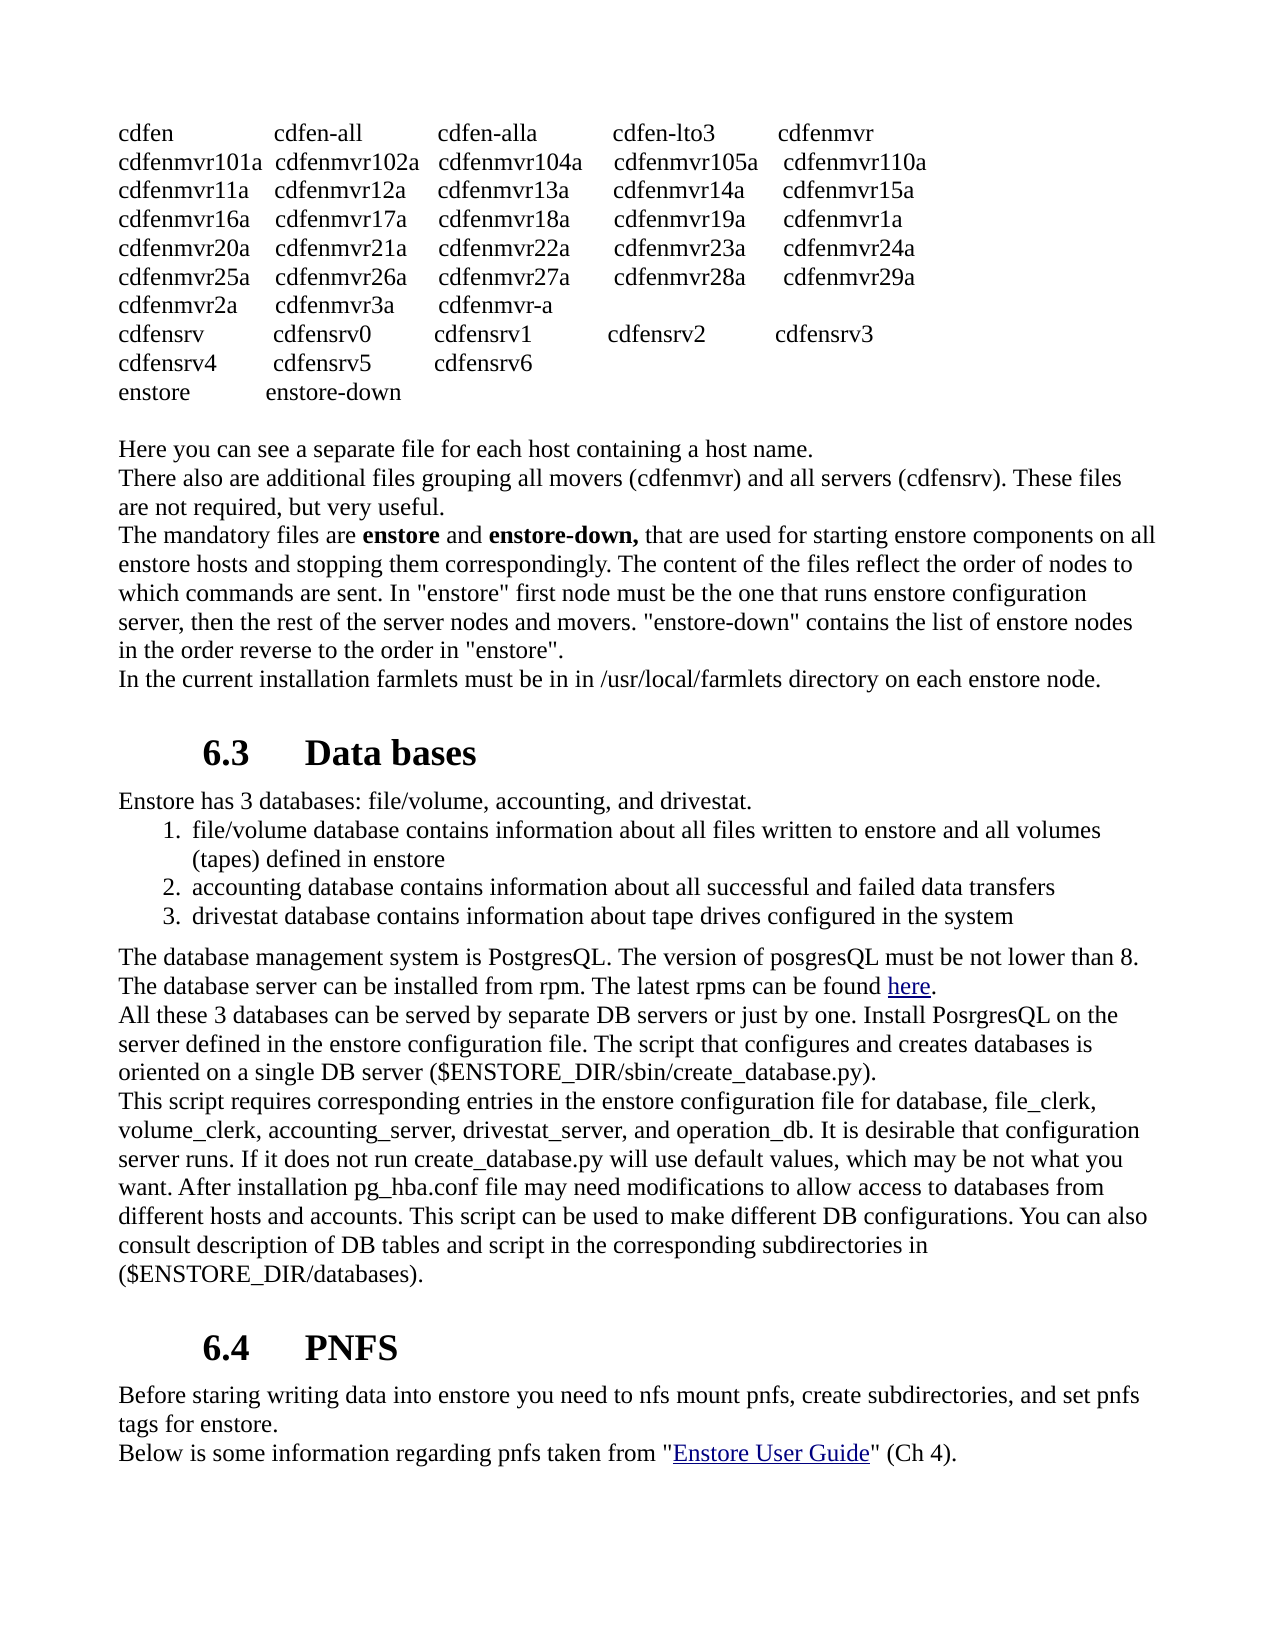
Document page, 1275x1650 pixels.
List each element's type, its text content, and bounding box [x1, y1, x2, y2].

subtitle Data bases [193, 731, 1157, 774]
list accounting database contains information about all successful and failed data transfers [162, 872, 1157, 901]
list drivestat database contains information about tape drives configured in the system [162, 901, 1157, 930]
list file/volume database contains information about all files written to enstore and all volumes (tapes) defined in enstore [162, 815, 1157, 872]
text cdfen cdfen-all cdfen-alla cdfen-lto3 cdfenmvr cdfenmvr101a cdfenmvr102a cdfenmvr104a cdfenmvr105a cdfenmvr110a cdfenmvr11a cdfenmvr12a cdfenmvr13a cdfenmvr14a cdfenmvr15a cdfenmvr16a cdfenmvr17a cdfenmvr18a cdfenmvr19a cdfenmvr1a cdfenmvr20a cdfenmvr21a cdfenmvr22a cdfenmvr23a cdfenmvr24a cdfenmvr25a cdfenmvr26a cdfenmvr27a cdfenmvr28a cdfenmvr29a cdfenmvr2a cdfenmvr3a cdfenmvr-a cdfensrv cdfensrv0 cdfensrv1 cdfensrv2 cdfensrv3 cdfensrv4 cdfensrv5 cdfensrv6 enstore enstore-down Here you can see a separate file for each host containing a host name. There also are additional files grouping all movers (cdfenmvr) and all servers (cdfensrv). These files are not required, but very useful. The mandatory files are enstore and enstore-down, that are used for starting enstore components on all enstore hosts and stopping them correspondingly. The content of the files reflect the order of nodes to which commands are sent. In "enstore" first node must be the one that runs enstore configuration server, then the rest of the server nodes and movers. "enstore-down" contains the list of enstore nodes in the order reverse to the order in "enstore". In the current installation farmlets must be in in /usr/local/farmlets directory on each enstore node. [118, 118, 1157, 693]
text Enstore has 3 databases: file/volume, accounting, and drivestat. [118, 786, 1157, 815]
text Before staring writing data into enstore you need to nfs mount pnfs, create subdirectories, and set pnfs tags for enstore. Below is some information regarding pnfs taken from "Enstore User Guide" (Ch 4). [118, 1381, 1157, 1467]
subtitle PNFS [193, 1325, 1157, 1368]
text The database management system is PostgresQL. The version of posgresQL must be not lower than 8. The database server can be installed from rpm. The latest rpms can be found here. All these 3 databases can be served by separate DB servers or just by one. Install PosrgresQL on the server defined in the enstore configuration file. The script that configures and creates databases is oriented on a single DB server ($ENSTORE_DIR/sbin/create_database.py). This script requires corresponding entries in the enstore configuration file for database, file_clerk, volume_clerk, accounting_server, drivestat_server, and operation_db. It is desirable that configuration server runs. If it does not run create_database.py will use default values, which may be not what you want. After installation pg_hba.conf file may need modifications to allow access to databases from different hosts and accounts. This script can be used to make different DB configurations. You can also consult description of DB tables and script in the corresponding subdirectories in ($ENSTORE_DIR/databases). [118, 942, 1157, 1287]
